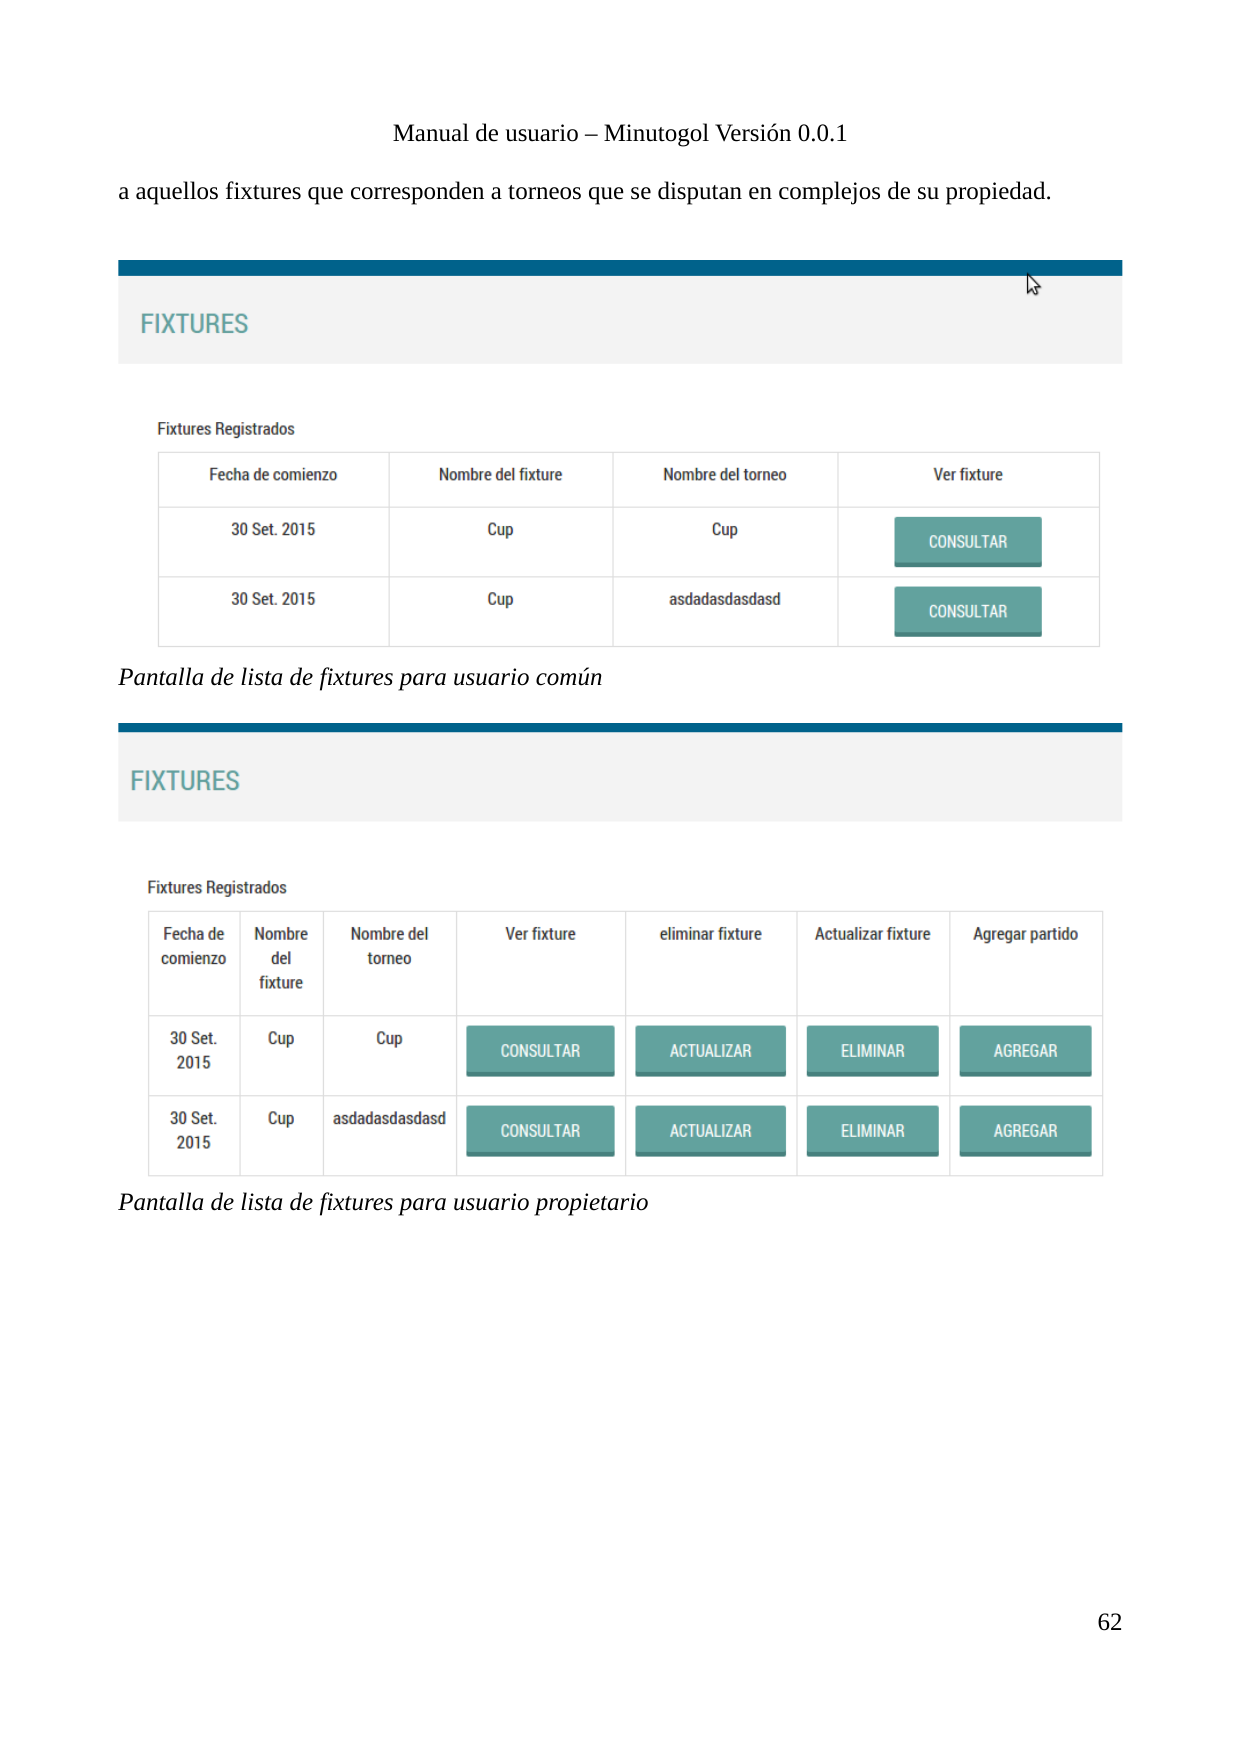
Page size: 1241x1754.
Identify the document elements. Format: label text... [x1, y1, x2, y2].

picture [118, 276, 1123, 662]
text Pantalla de lista de fixtures para usuario común [118, 662, 1122, 691]
text a aquellos fixtures que corresponden a torneos que se disputan en complejos de su propiedad. [118, 176, 1122, 205]
text Pantalla de lista de fixtures para usuario propietario [118, 1188, 1122, 1216]
picture [118, 733, 1123, 1188]
